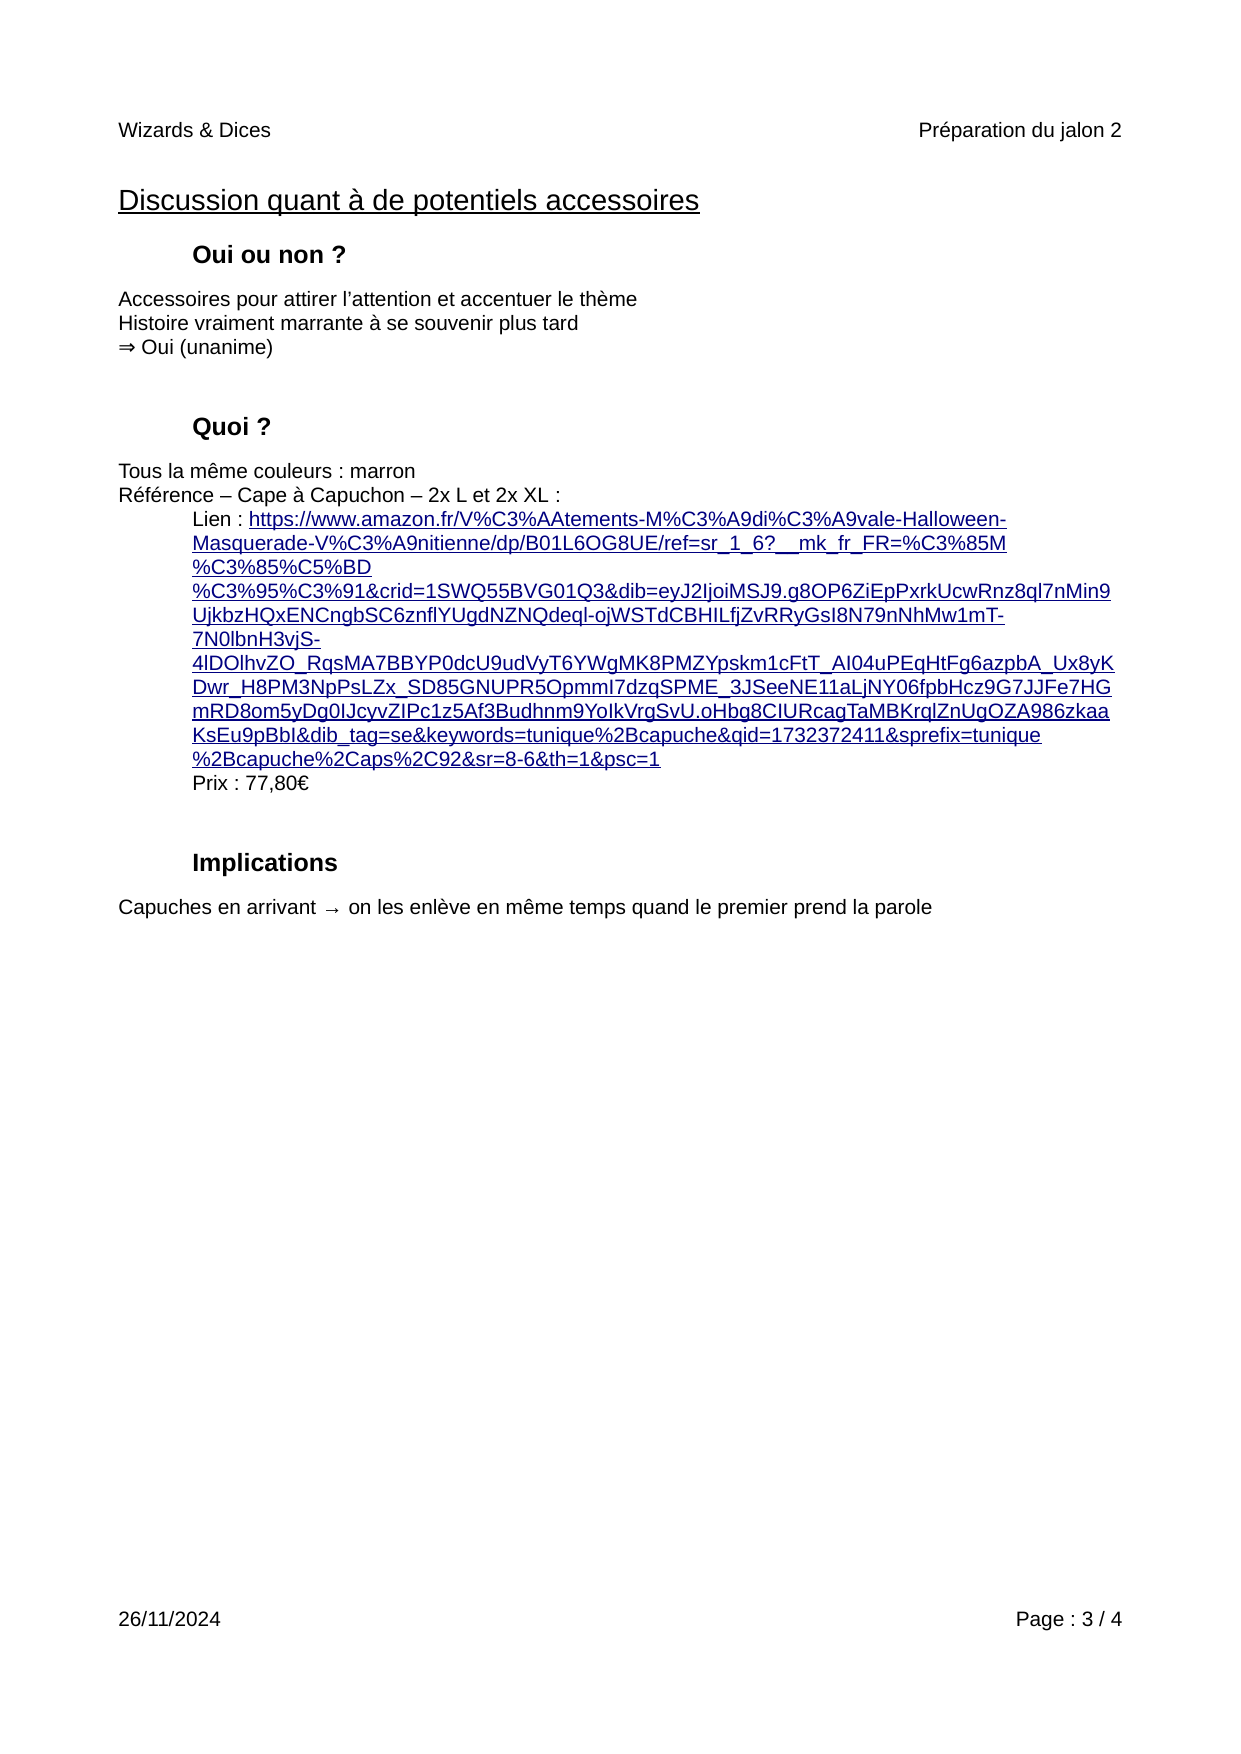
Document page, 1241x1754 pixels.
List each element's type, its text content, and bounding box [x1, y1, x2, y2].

text Prix : 77,80€ [118, 770, 1122, 794]
text Référence – Cape à Capuchon – 2x L et 2x XL : [118, 483, 1122, 507]
subtitle Discussion quant à de potentiels accessoires [118, 183, 1122, 217]
text Capuches en arrivant → on les enlève en même temps quand le premier prend la parole [118, 894, 1122, 918]
subtitle Quoi ? [192, 412, 1122, 441]
text Tous la même couleurs : marron [118, 459, 1122, 483]
text Lien : https://www.amazon.fr/V%C3%AAtements-M%C3%A9di%C3%A9vale-Halloween-Masquerade-V%C3%A9nitienne/dp/B01L6OG8UE/ref=sr_1_6?__mk_fr_FR=%C3%85M%C3%85%C5%BD%C3%95%C3%91&crid=1SWQ55BVG01Q3&dib=eyJ2IjoiMSJ9.g8OP6ZiEpPxrkUcwRnz8ql7nMin9UjkbzHQxENCngbSC6znflYUgdNZNQdeql-ojWSTdCBHILfjZvRRyGsI8N79nNhMw1mT-7N0lbnH3vjS-4lDOlhvZO_RqsMA7BBYP0dcU9udVyT6YWgMK8PMZYpskm1cFtT_AI04uPEqHtFg6azpbA_Ux8yKDwr_H8PM3NpPsLZx_SD85GNUPR5OpmmI7dzqSPME_3JSeeNE11aLjNY06fpbHcz9G7JJFe7HGmRD8om5yDg0IJcyvZIPc1z5Af3Budhnm9YoIkVrgSvU.oHbg8CIURcagTaMBKrqlZnUgOZA986zkaaKsEu9pBbI&dib_tag=se&keywords=tunique%2Bcapuche&qid=1732372411&sprefix=tunique%2Bcapuche%2Caps%2C92&sr=8-6&th=1&psc=1 [192, 507, 1122, 770]
subtitle Implications [192, 848, 1122, 877]
text ⇒ Oui (unanime) [118, 334, 1122, 358]
text Histoire vraiment marrante à se souvenir plus tard [118, 311, 1122, 334]
text Accessoires pour attirer l’attention et accentuer le thème [118, 287, 1122, 311]
subtitle Oui ou non ? [192, 240, 1122, 269]
